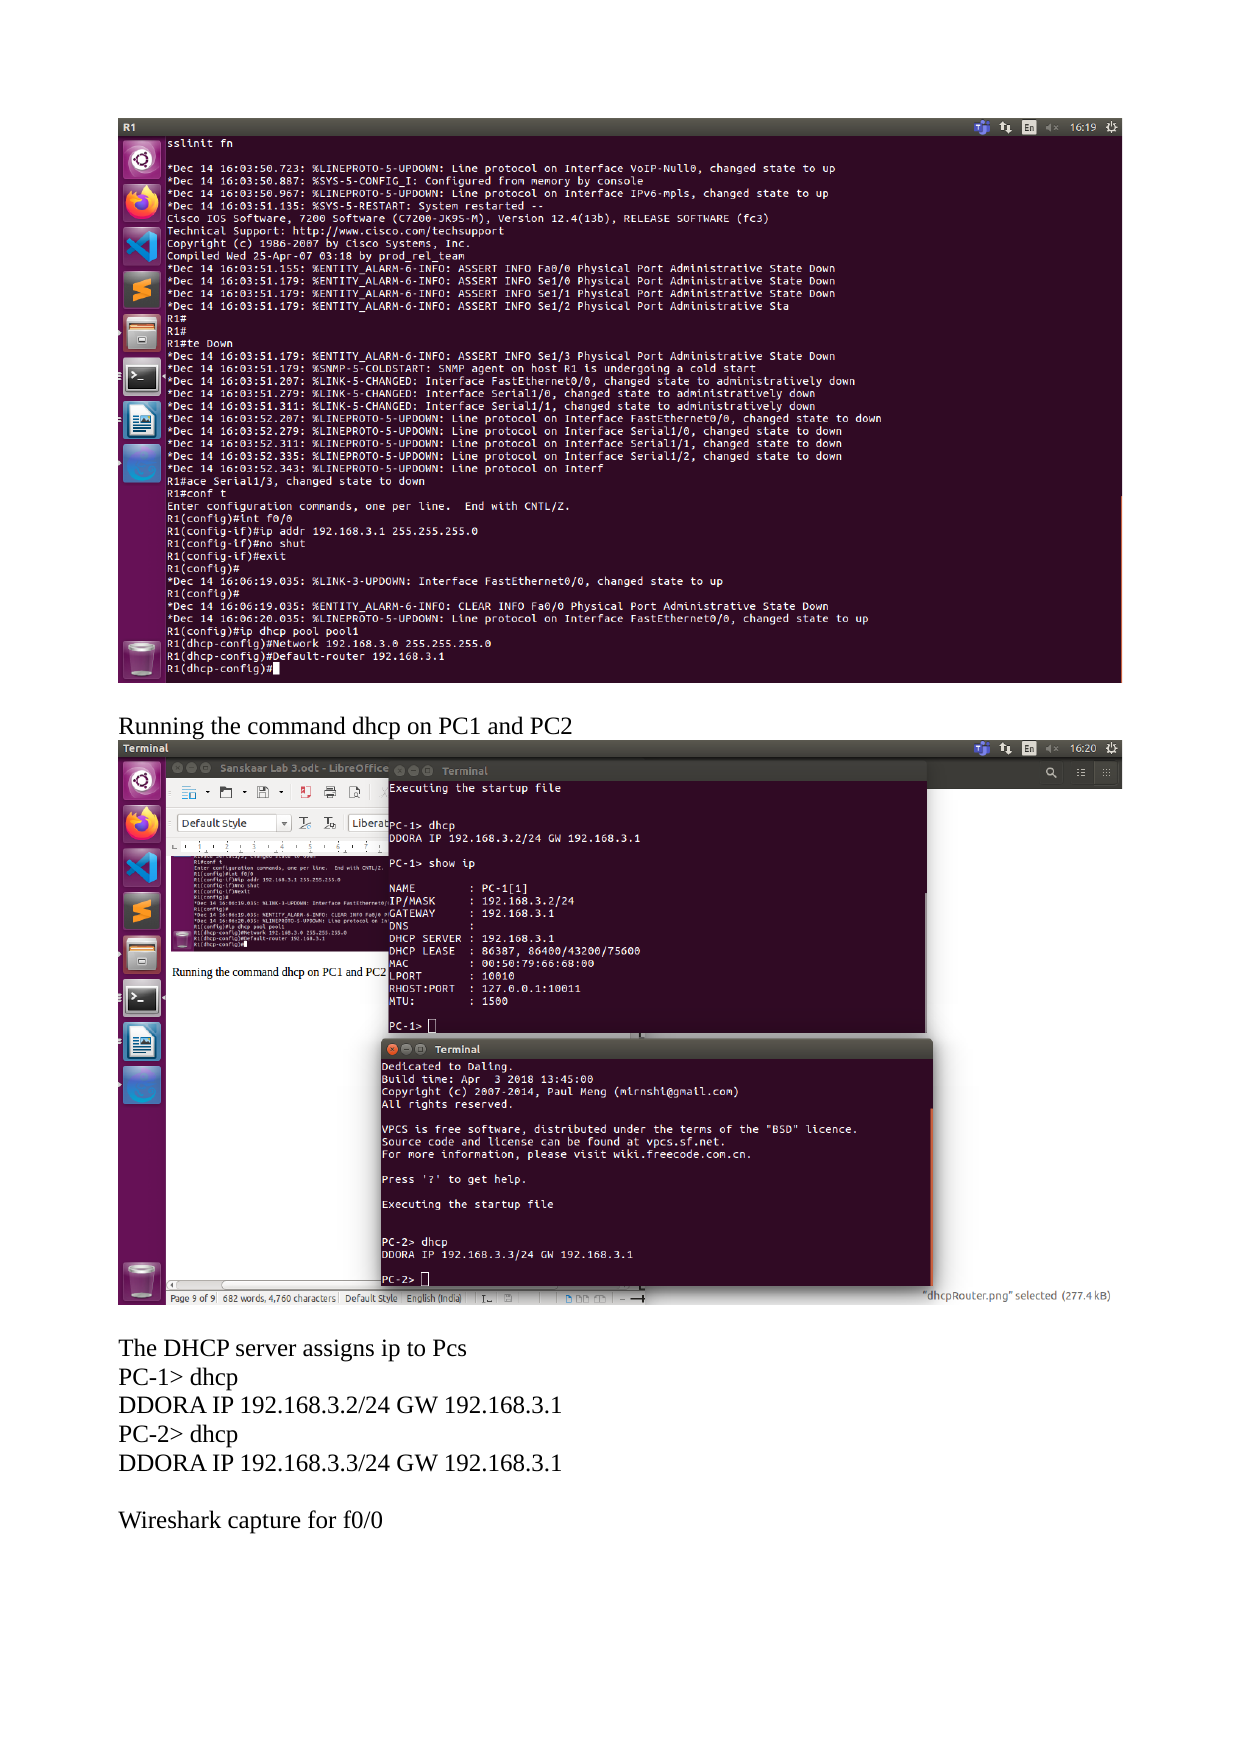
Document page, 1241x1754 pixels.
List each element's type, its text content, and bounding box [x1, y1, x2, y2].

picture [118, 118, 1123, 683]
text DDORA IP 192.168.3.3/24 GW 192.168.3.1 [118, 1448, 1122, 1477]
text The DHCP server assigns ip to Pcs [118, 1333, 1122, 1362]
text PC-2> dhcp [118, 1419, 1122, 1448]
text Wireshark capture for f0/0 [118, 1506, 1122, 1534]
picture [118, 740, 1123, 1305]
text Running the command dhcp on PC1 and PC2 [118, 711, 1122, 740]
text PC-1> dhcp [118, 1362, 1122, 1391]
text DDORA IP 192.168.3.2/24 GW 192.168.3.1 [118, 1391, 1122, 1419]
